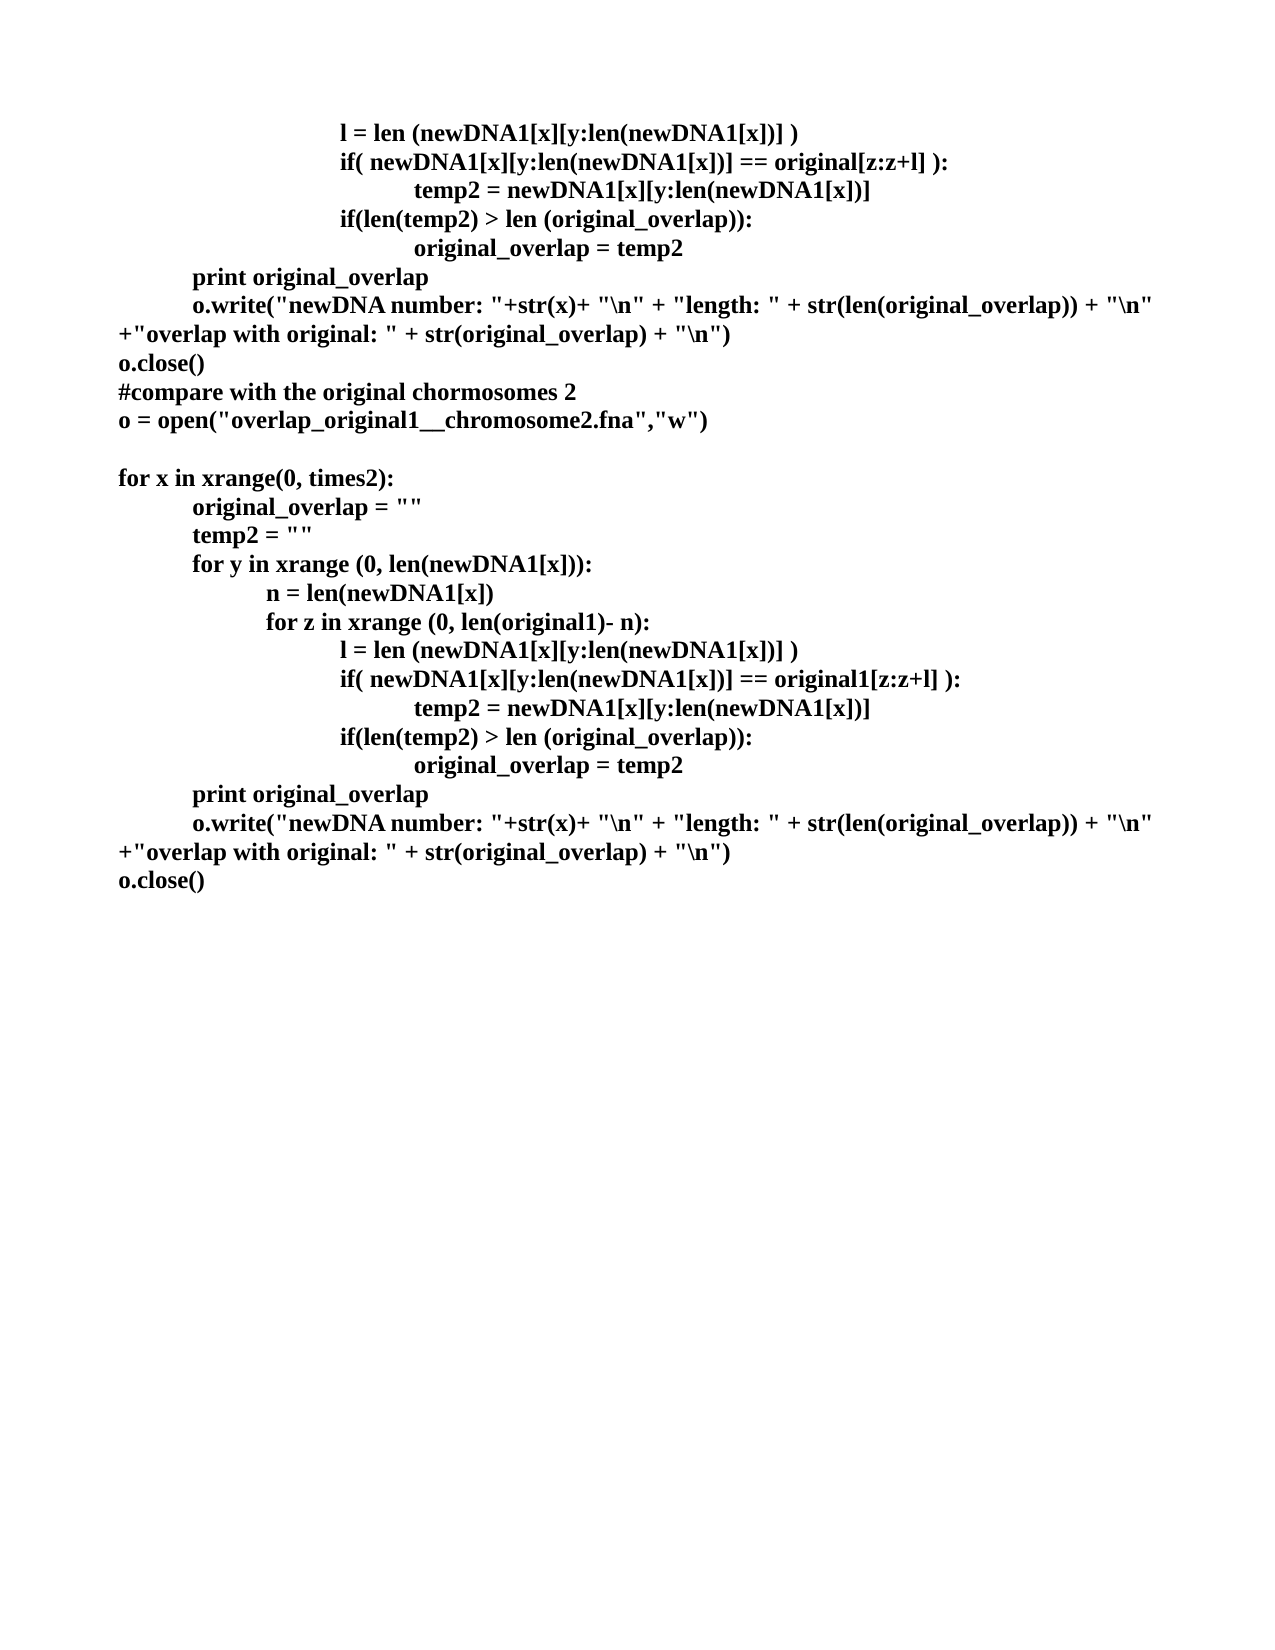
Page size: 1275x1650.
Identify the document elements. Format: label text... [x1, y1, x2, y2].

text o = open("overlap_original1__chromosome2.fna","w") [118, 406, 1157, 434]
text if( newDNA1[x][y:len(newDNA1[x])] == original1[z:z+l] ): [118, 664, 1157, 693]
text n = len(newDNA1[x]) [118, 578, 1157, 607]
text o.close() [118, 348, 1157, 377]
text if(len(temp2) > len (original_overlap)): [118, 722, 1157, 751]
text for x in xrange(0, times2): [118, 463, 1157, 492]
text print original_overlap [118, 779, 1157, 808]
text o.write("newDNA number: "+str(x)+ "\n" + "length: " + str(len(original_overlap)) + "\n" +"overlap with original: " + str(original_overlap) + "\n") [118, 808, 1157, 866]
text for y in xrange (0, len(newDNA1[x])): [118, 549, 1157, 578]
text if( newDNA1[x][y:len(newDNA1[x])] == original[z:z+l] ): [118, 147, 1157, 176]
text temp2 = "" [118, 521, 1157, 549]
text if(len(temp2) > len (original_overlap)): [118, 204, 1157, 233]
text original_overlap = "" [118, 492, 1157, 521]
text temp2 = newDNA1[x][y:len(newDNA1[x])] [118, 693, 1157, 722]
text for z in xrange (0, len(original1)- n): [118, 607, 1157, 636]
text original_overlap = temp2 [118, 751, 1157, 779]
text print original_overlap [118, 262, 1157, 291]
text original_overlap = temp2 [118, 233, 1157, 262]
text l = len (newDNA1[x][y:len(newDNA1[x])] ) [118, 118, 1157, 147]
text temp2 = newDNA1[x][y:len(newDNA1[x])] [118, 176, 1157, 204]
text #compare with the original chormosomes 2 [118, 377, 1157, 406]
text o.write("newDNA number: "+str(x)+ "\n" + "length: " + str(len(original_overlap)) + "\n" +"overlap with original: " + str(original_overlap) + "\n") [118, 291, 1157, 348]
text l = len (newDNA1[x][y:len(newDNA1[x])] ) [118, 636, 1157, 664]
text o.close() [118, 866, 1157, 894]
